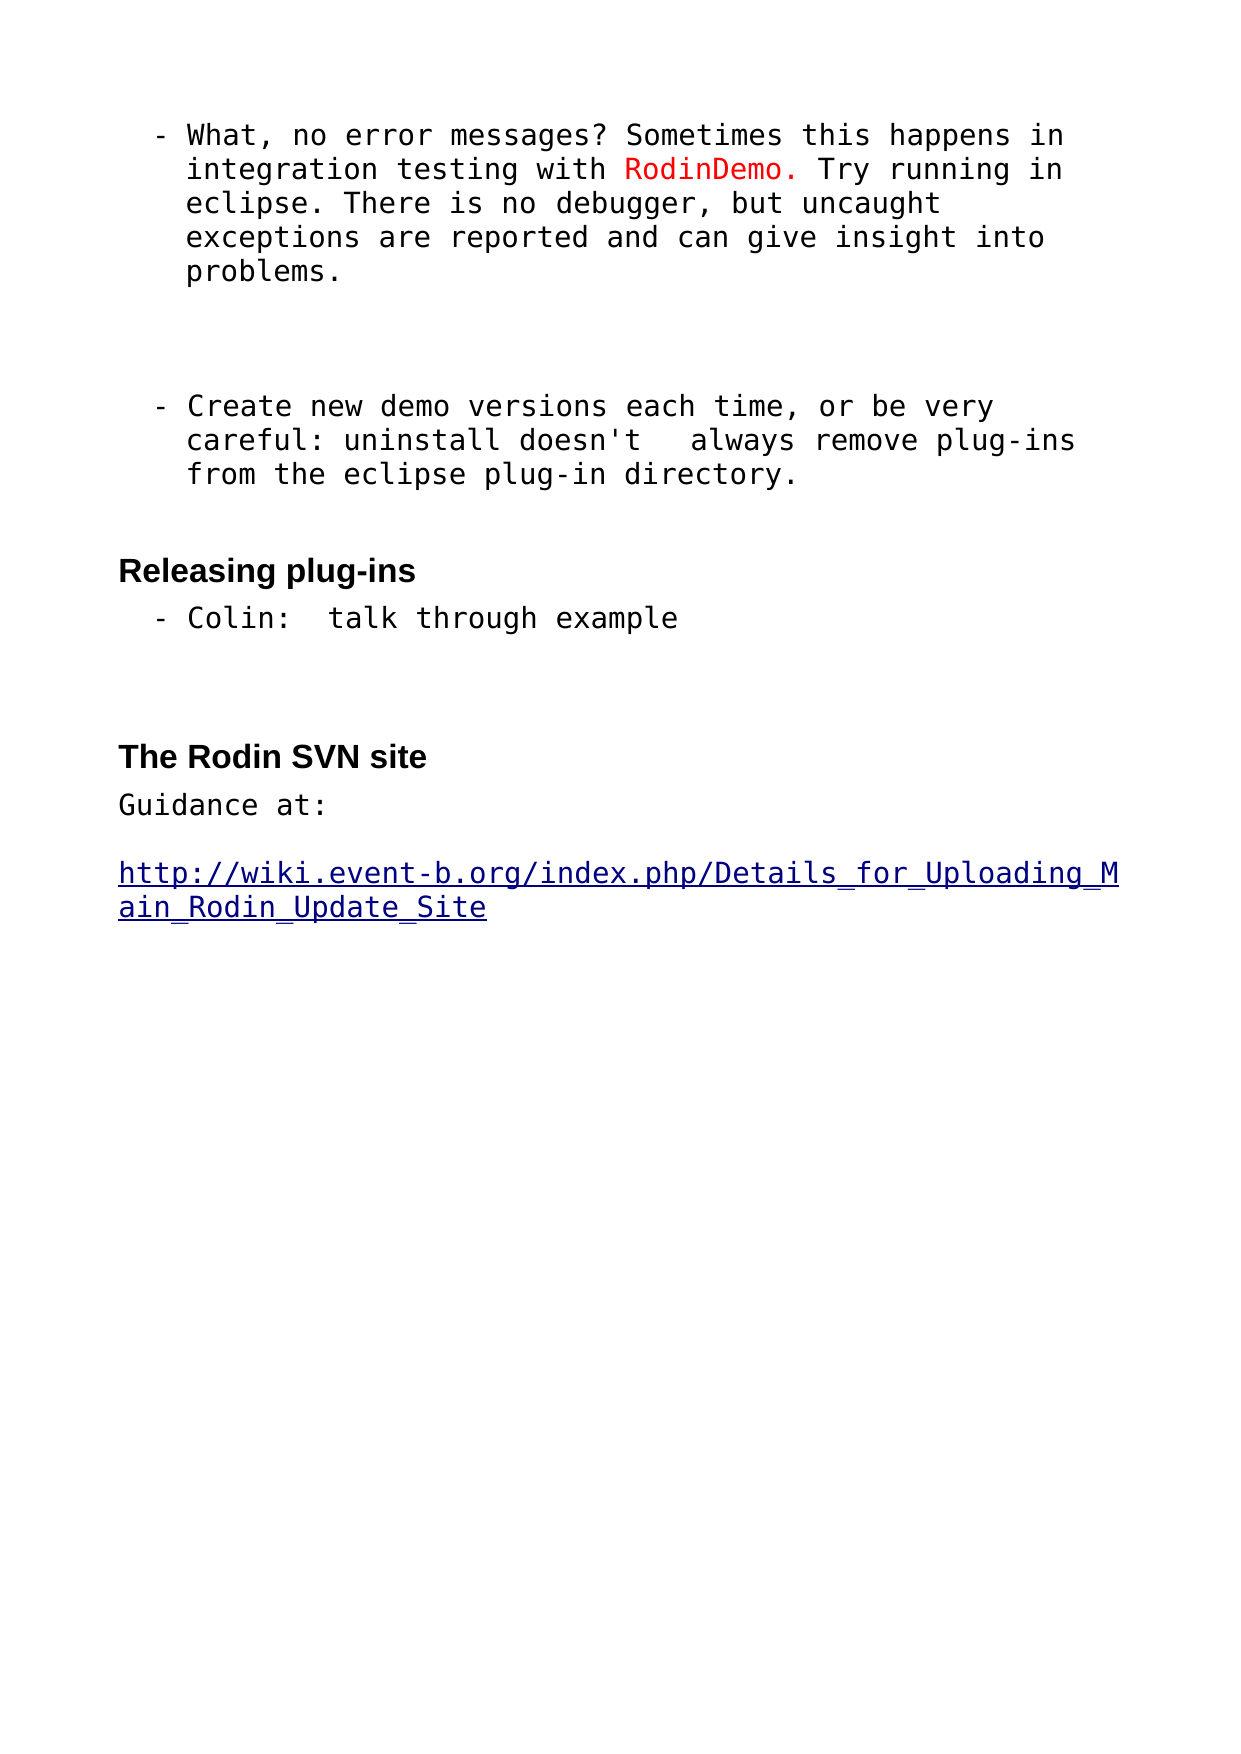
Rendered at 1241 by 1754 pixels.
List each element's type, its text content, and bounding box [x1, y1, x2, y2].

text - Colin: talk through example [118, 602, 1122, 636]
subtitle Releasing plug-ins [118, 551, 1122, 589]
text http://wiki.event-b.org/index.php/Details_for_Uploading_Main_Rodin_Update_Site [118, 822, 1122, 924]
text - What, no error messages? Sometimes this happens in [118, 118, 1122, 152]
text Guidance at: [118, 788, 1122, 822]
text - Create new demo versions each time, or be very careful: uninstall doesn't always remove plug-ins from the eclipse plug-in directory. [118, 390, 1122, 492]
text integration testing with RodinDemo. Try running in eclipse. There is no debugger, but uncaught exceptions are reported and can give insight into problems. [118, 152, 1122, 288]
subtitle The Rodin SVN site [118, 737, 1122, 776]
